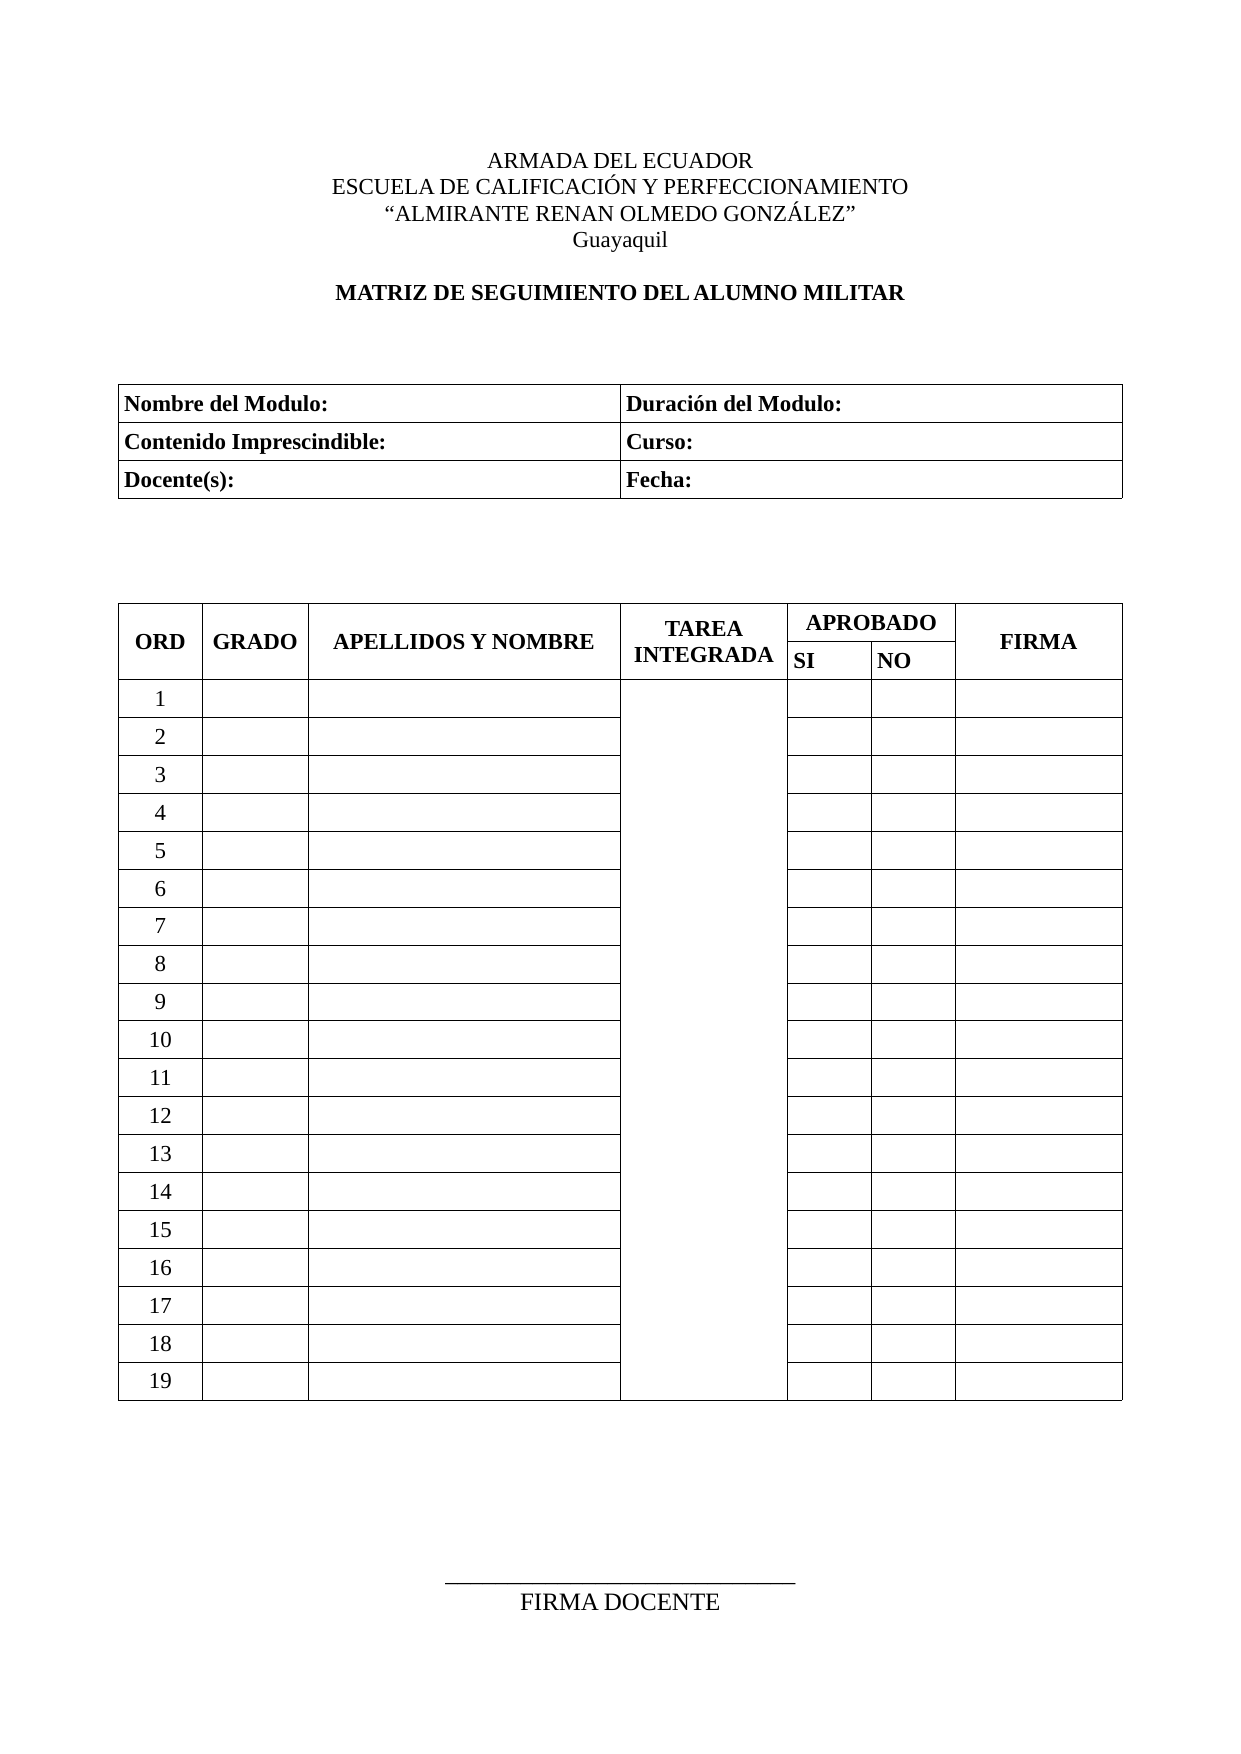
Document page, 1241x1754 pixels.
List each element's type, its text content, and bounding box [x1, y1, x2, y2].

table_cell [872, 718, 955, 755]
table_cell [788, 1211, 871, 1248]
table_header APELLIDOS Y NOMBRE [309, 604, 620, 679]
table_cell [309, 756, 620, 793]
table_cell [872, 1363, 955, 1399]
table_cell [203, 1249, 308, 1286]
table_cell [203, 946, 308, 982]
table_cell [309, 1173, 620, 1210]
table_cell [956, 1249, 1122, 1286]
table_cell [309, 794, 620, 831]
table_cell [788, 1135, 871, 1172]
table_header TAREA INTEGRADA [621, 604, 787, 679]
table_cell [788, 946, 871, 982]
table_cell [309, 908, 620, 944]
table_cell 3 [119, 756, 202, 793]
table_cell NO [872, 642, 955, 679]
table_cell [872, 756, 955, 793]
table_cell 7 [119, 908, 202, 944]
table_cell [956, 1021, 1122, 1058]
table_cell [872, 908, 955, 944]
table_cell [872, 1173, 955, 1210]
table_cell 15 [119, 1211, 202, 1248]
table_header APROBADO [788, 604, 955, 641]
table_cell [872, 680, 955, 717]
table_cell 5 [119, 832, 202, 869]
table_cell [872, 984, 955, 1020]
table_cell [788, 756, 871, 793]
table_cell [956, 680, 1122, 717]
table_cell [309, 1287, 620, 1324]
table_cell [956, 870, 1122, 907]
table_cell [309, 1059, 620, 1096]
table_cell 17 [119, 1287, 202, 1324]
table_cell [203, 832, 308, 869]
table_cell [788, 832, 871, 869]
table_cell [309, 1097, 620, 1134]
table_cell [872, 1249, 955, 1286]
table_cell Fecha: [621, 461, 1122, 498]
table_cell [956, 1363, 1122, 1399]
table_cell [956, 756, 1122, 793]
table_cell [203, 794, 308, 831]
table_cell [956, 1097, 1122, 1134]
table_cell 11 [119, 1059, 202, 1096]
table_cell [872, 1021, 955, 1058]
table_cell 4 [119, 794, 202, 831]
table_cell [788, 1097, 871, 1134]
table_cell [309, 1211, 620, 1248]
table_cell [203, 718, 308, 755]
table_cell [956, 1325, 1122, 1362]
table_cell 13 [119, 1135, 202, 1172]
table_cell [872, 1325, 955, 1362]
table_cell [872, 1135, 955, 1172]
table_cell [203, 756, 308, 793]
table_cell Curso: [621, 423, 1122, 460]
table_cell [872, 946, 955, 982]
table_cell [956, 908, 1122, 944]
table_cell [203, 680, 308, 717]
table_cell [872, 1059, 955, 1096]
table_header FIRMA [956, 604, 1122, 679]
text Guayaquil [118, 226, 1122, 252]
table_cell [872, 1287, 955, 1324]
table_cell 6 [119, 870, 202, 907]
table_cell [956, 1173, 1122, 1210]
table_cell [956, 718, 1122, 755]
table_cell [309, 1363, 620, 1399]
table_cell [788, 1249, 871, 1286]
table_cell [788, 794, 871, 831]
table_cell [788, 870, 871, 907]
table_header Nombre del Modulo: [119, 385, 620, 422]
table_cell [309, 718, 620, 755]
table_cell [788, 1021, 871, 1058]
table_cell [788, 1325, 871, 1362]
table_cell [872, 870, 955, 907]
table_cell 16 [119, 1249, 202, 1286]
table_cell [788, 1363, 871, 1399]
table_cell [203, 908, 308, 944]
table_cell [788, 1059, 871, 1096]
table_cell Docente(s): [119, 461, 620, 498]
text “ALMIRANTE RENAN OLMEDO GONZÁLEZ” [118, 199, 1122, 226]
table_cell [203, 1097, 308, 1134]
table_cell 19 [119, 1363, 202, 1399]
table_cell [956, 1135, 1122, 1172]
table_cell 18 [119, 1325, 202, 1362]
table_cell [872, 1211, 955, 1248]
table_cell [309, 946, 620, 982]
text ____________________________ [118, 1558, 1122, 1587]
table_cell [203, 1135, 308, 1172]
table_cell [309, 870, 620, 907]
table_cell [203, 1173, 308, 1210]
table_cell [309, 832, 620, 869]
table_cell [309, 1021, 620, 1058]
table_cell [956, 946, 1122, 982]
text ARMADA DEL ECUADOR [118, 147, 1122, 173]
table_cell [203, 1287, 308, 1324]
table_cell [788, 1287, 871, 1324]
table_cell [956, 1211, 1122, 1248]
table_cell Contenido Imprescindible: [119, 423, 620, 460]
table_cell [872, 794, 955, 831]
table_cell SI [788, 642, 871, 679]
table_cell 9 [119, 984, 202, 1020]
table_cell [621, 680, 787, 1399]
table_cell [203, 984, 308, 1020]
table_cell [203, 1021, 308, 1058]
table_cell [309, 1135, 620, 1172]
table_cell [788, 718, 871, 755]
table_header GRADO [203, 604, 308, 679]
table_cell [309, 1249, 620, 1286]
text ESCUELA DE CALIFICACIÓN Y PERFECCIONAMIENTO [118, 173, 1122, 199]
table_cell [203, 1059, 308, 1096]
table_cell 10 [119, 1021, 202, 1058]
table_cell [203, 1325, 308, 1362]
table_cell [203, 1211, 308, 1248]
table_cell [788, 1173, 871, 1210]
table_cell 8 [119, 946, 202, 982]
table_header ORD [119, 604, 202, 679]
table_cell 14 [119, 1173, 202, 1210]
table_cell [309, 680, 620, 717]
table_cell [956, 984, 1122, 1020]
table_cell [872, 832, 955, 869]
table_cell [203, 870, 308, 907]
table_cell [956, 1287, 1122, 1324]
table_cell [956, 794, 1122, 831]
table_cell [956, 832, 1122, 869]
table_cell 2 [119, 718, 202, 755]
text MATRIZ DE SEGUIMIENTO DEL ALUMNO MILITAR [118, 279, 1122, 305]
table_cell [788, 908, 871, 944]
table_cell 1 [119, 680, 202, 717]
table_cell [788, 984, 871, 1020]
table_header Duración del Modulo: [621, 385, 1122, 422]
table_cell 12 [119, 1097, 202, 1134]
table_cell [203, 1363, 308, 1399]
table_cell [872, 1097, 955, 1134]
text FIRMA DOCENTE [118, 1587, 1122, 1615]
table_cell [788, 680, 871, 717]
table_cell [309, 1325, 620, 1362]
table_cell [309, 984, 620, 1020]
table_cell [956, 1059, 1122, 1096]
